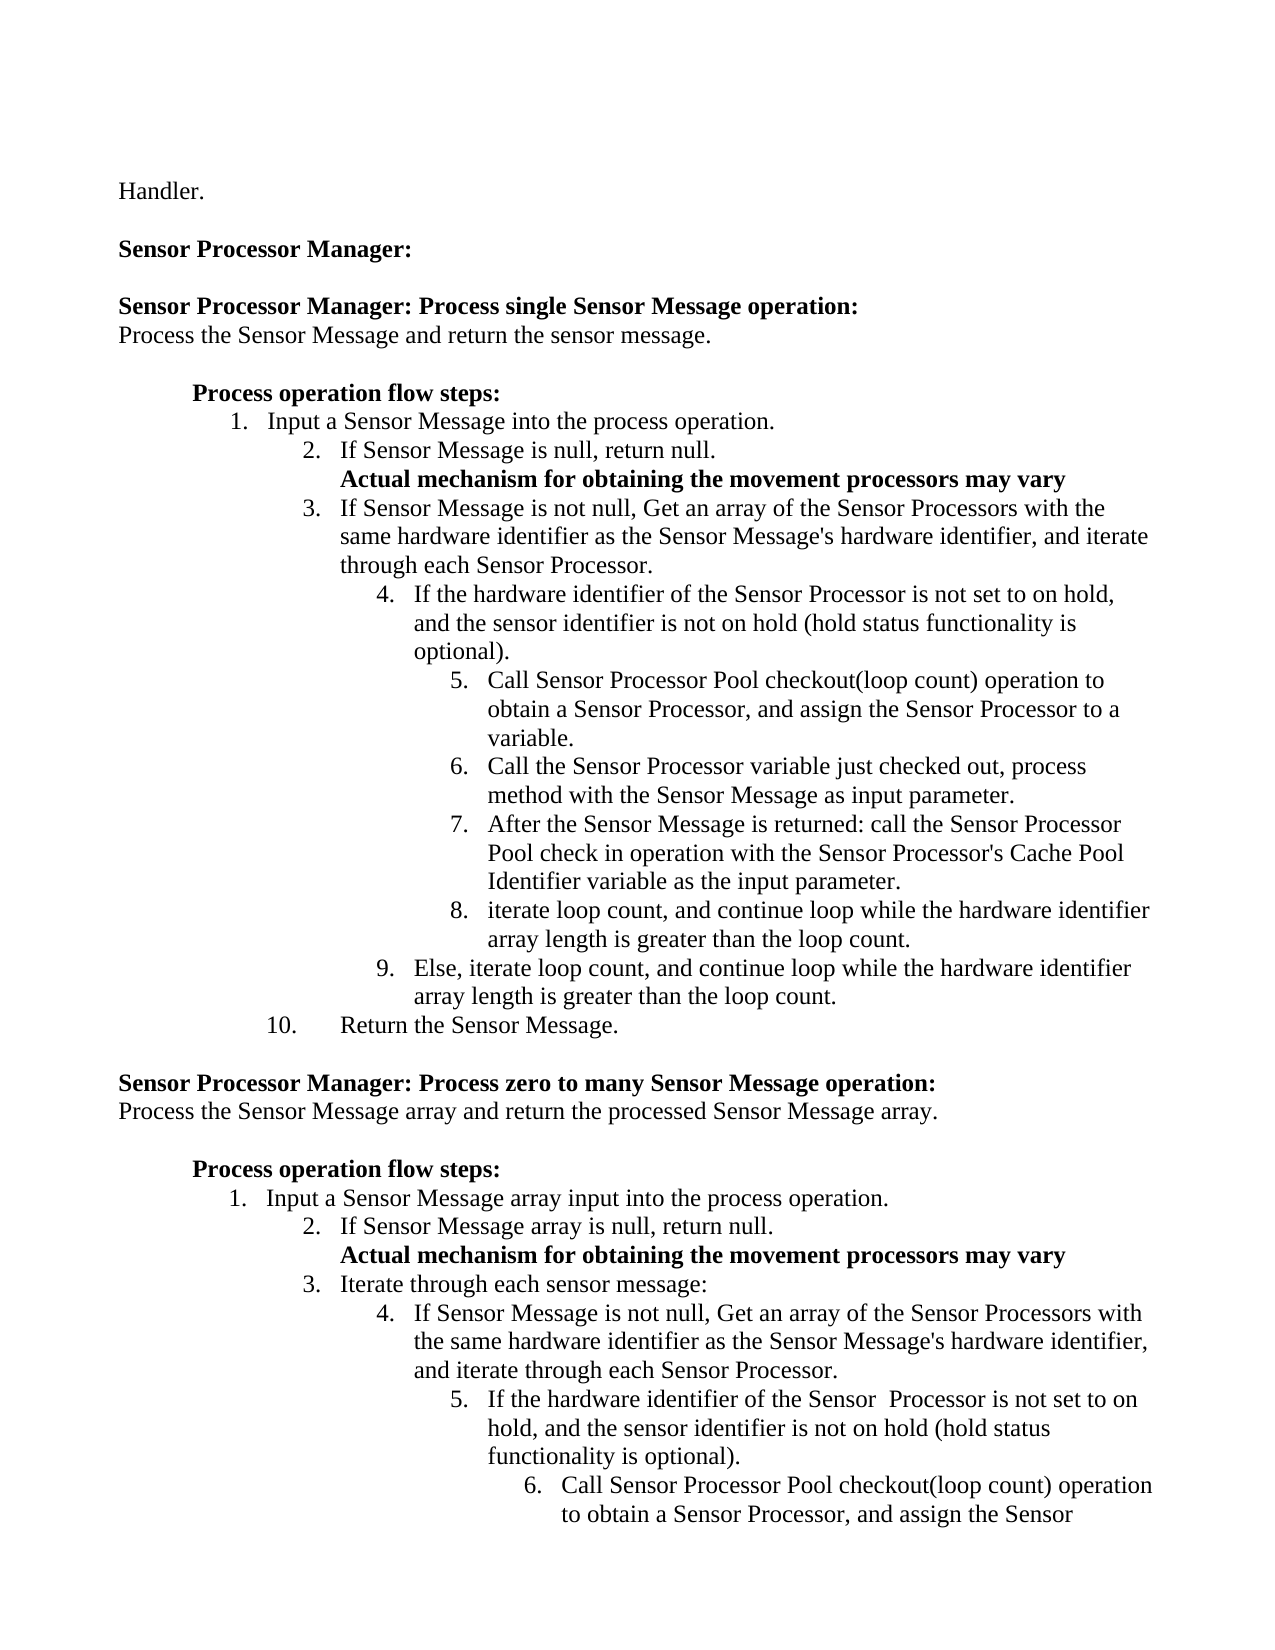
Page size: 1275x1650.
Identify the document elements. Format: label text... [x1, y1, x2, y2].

list Input a Sensor Message array input into the process operation. [228, 1183, 1157, 1211]
list Call Sensor Processor Pool checkout(loop count) operation to obtain a Sensor Processor, and assign the Sensor [524, 1470, 1157, 1528]
text Sensor Processor Manager: [118, 234, 1157, 263]
list Return the Sensor Message. [266, 1010, 1157, 1039]
list Iterate through each sensor message: [302, 1269, 1157, 1298]
list If Sensor Message is not null, Get an array of the Sensor Processors with the same hardware identifier as the Sensor Message's hardware identifier, and iterate through each Sensor Processor. [302, 493, 1157, 579]
text Process operation flow steps: [192, 1154, 1157, 1183]
list If Sensor Message array is null, return null. [302, 1211, 1157, 1240]
list If the hardware identifier of the Sensor Processor is not set to on hold, and the sensor identifier is not on hold (hold status functionality is optional). [376, 579, 1157, 665]
text Sensor Processor Manager: Process zero to many Sensor Message operation: [118, 1068, 1157, 1096]
list Input a Sensor Message into the process operation. [229, 406, 1157, 435]
list If Sensor Message is not null, Get an array of the Sensor Processors with the same hardware identifier as the Sensor Message's hardware identifier, and iterate through each Sensor Processor. [376, 1298, 1157, 1384]
list Call the Sensor Processor variable just checked out, process method with the Sensor Message as input parameter. [450, 751, 1157, 809]
text Sensor Processor Manager: Process single Sensor Message operation: [118, 291, 1157, 320]
list If Sensor Message is null, return null. [302, 435, 1157, 464]
list Call Sensor Processor Pool checkout(loop count) operation to obtain a Sensor Processor, and assign the Sensor Processor to a variable. [450, 665, 1157, 751]
text Process operation flow steps: [192, 378, 1157, 406]
text Process the Sensor Message and return the sensor message. [118, 320, 1157, 349]
text Process the Sensor Message array and return the processed Sensor Message array. [118, 1096, 1157, 1125]
list If the hardware identifier of the Sensor Processor is not set to on hold, and the sensor identifier is not on hold (hold status functionality is optional). [450, 1384, 1157, 1470]
list Actual mechanism for obtaining the movement processors may vary [302, 1240, 1157, 1269]
text Handler. [118, 176, 1157, 205]
list After the Sensor Message is returned: call the Sensor Processor Pool check in operation with the Sensor Processor's Cache Pool Identifier variable as the input parameter. [450, 809, 1157, 895]
list iterate loop count, and continue loop while the hardware identifier array length is greater than the loop count. [450, 895, 1157, 953]
list Else, iterate loop count, and continue loop while the hardware identifier array length is greater than the loop count. [376, 953, 1157, 1010]
list Actual mechanism for obtaining the movement processors may vary [302, 464, 1157, 493]
